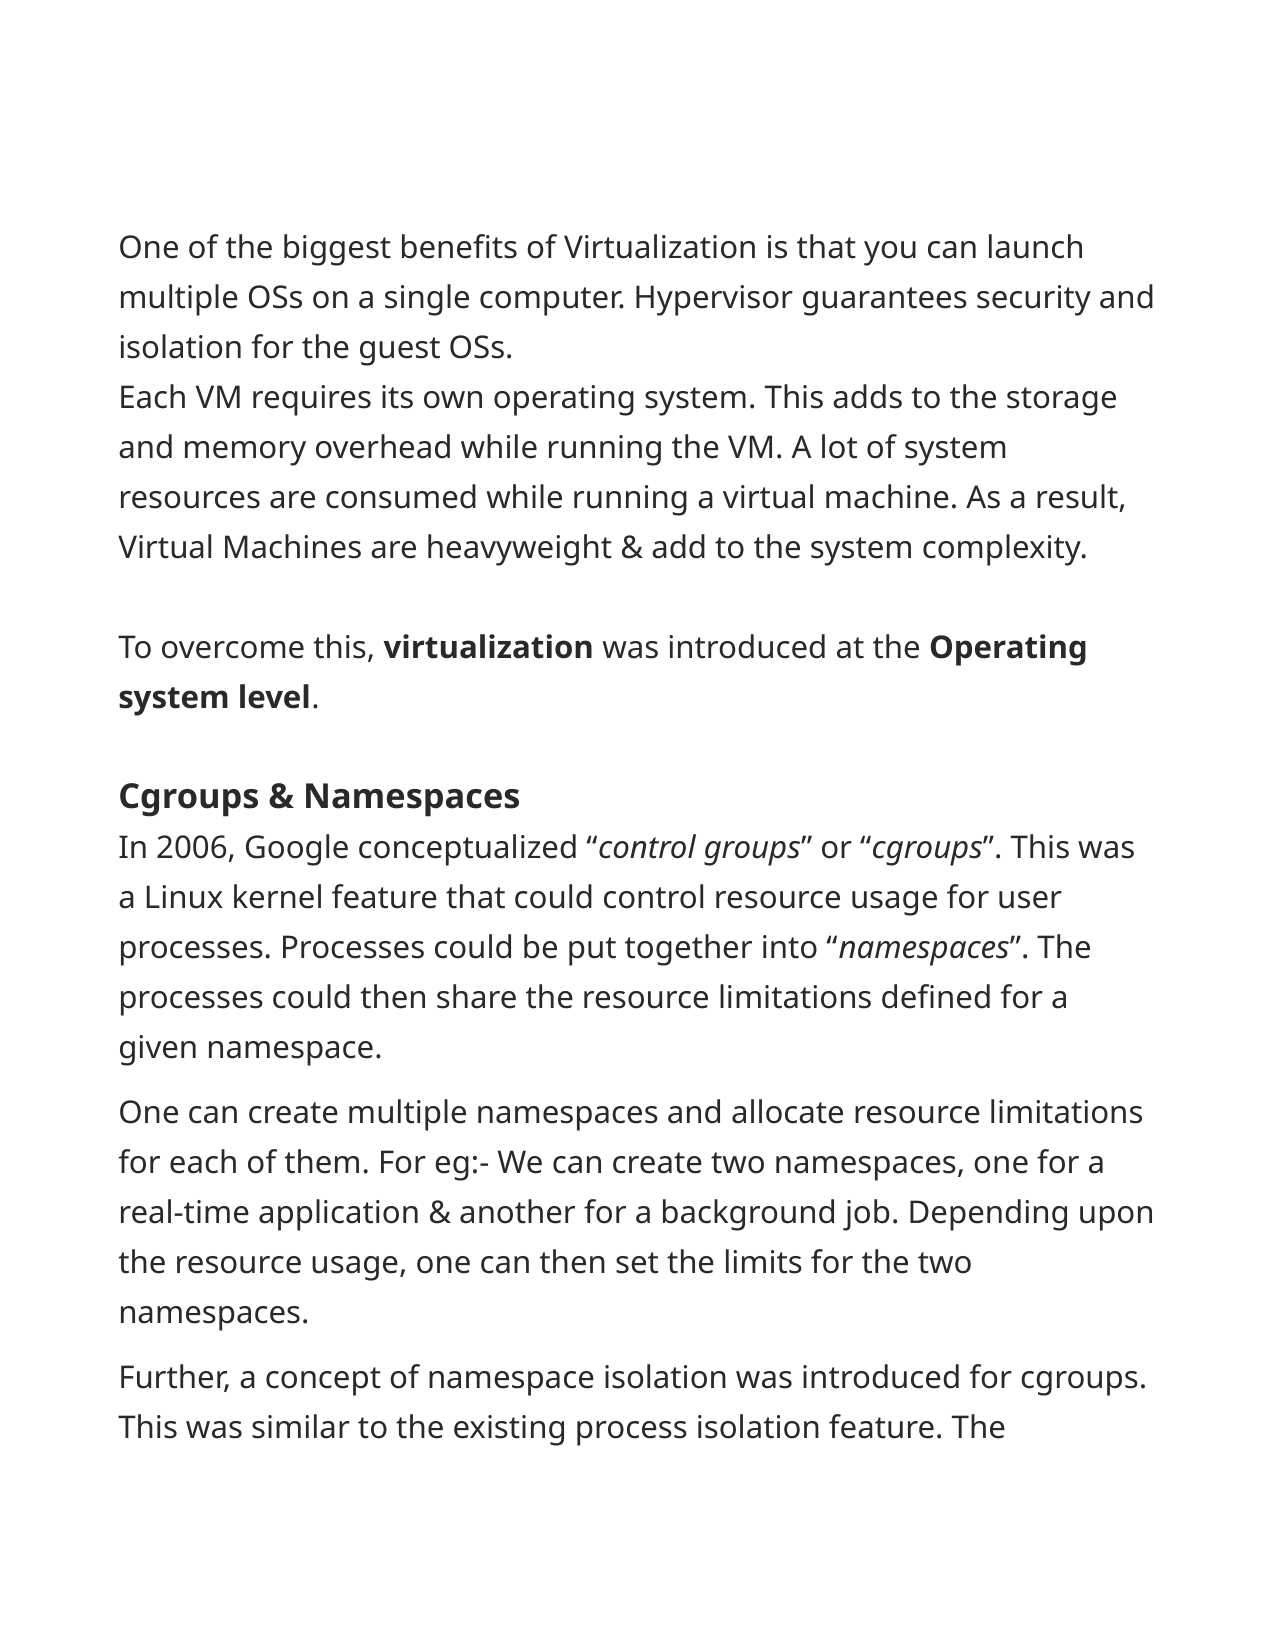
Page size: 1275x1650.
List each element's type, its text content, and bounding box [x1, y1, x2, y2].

text One can create multiple namespaces and allocate resource limitations for each of them. For eg:- We can create two namespaces, one for a real-time application & another for a background job. Depending upon the resource usage, one can then set the limits for the two namespaces. [118, 1083, 1157, 1333]
text Each VM requires its own operating system. This adds to the storage and memory overhead while running the VM. A lot of system resources are consumed while running a virtual machine. As a result, Virtual Machines are heavyweight & add to the system complexity. [118, 368, 1157, 568]
text One of the biggest benefits of Virtualization is that you can launch multiple OSs on a single computer. Hypervisor guarantees security and isolation for the guest OSs. [118, 218, 1157, 368]
subtitle Cgroups & Namespaces [118, 768, 1157, 818]
text To overcome this, virtualization was introduced at the Operating system level. [118, 618, 1157, 718]
text Further, a concept of namespace isolation was introduced for cgroups. This was similar to the existing process isolation feature. The [118, 1347, 1157, 1447]
text In 2006, Google conceptualized “control groups” or “cgroups”. This was a Linux kernel feature that could control resource usage for user processes. Processes could be put together into “namespaces”. The processes could then share the resource limitations defined for a given namespace. [118, 818, 1157, 1068]
